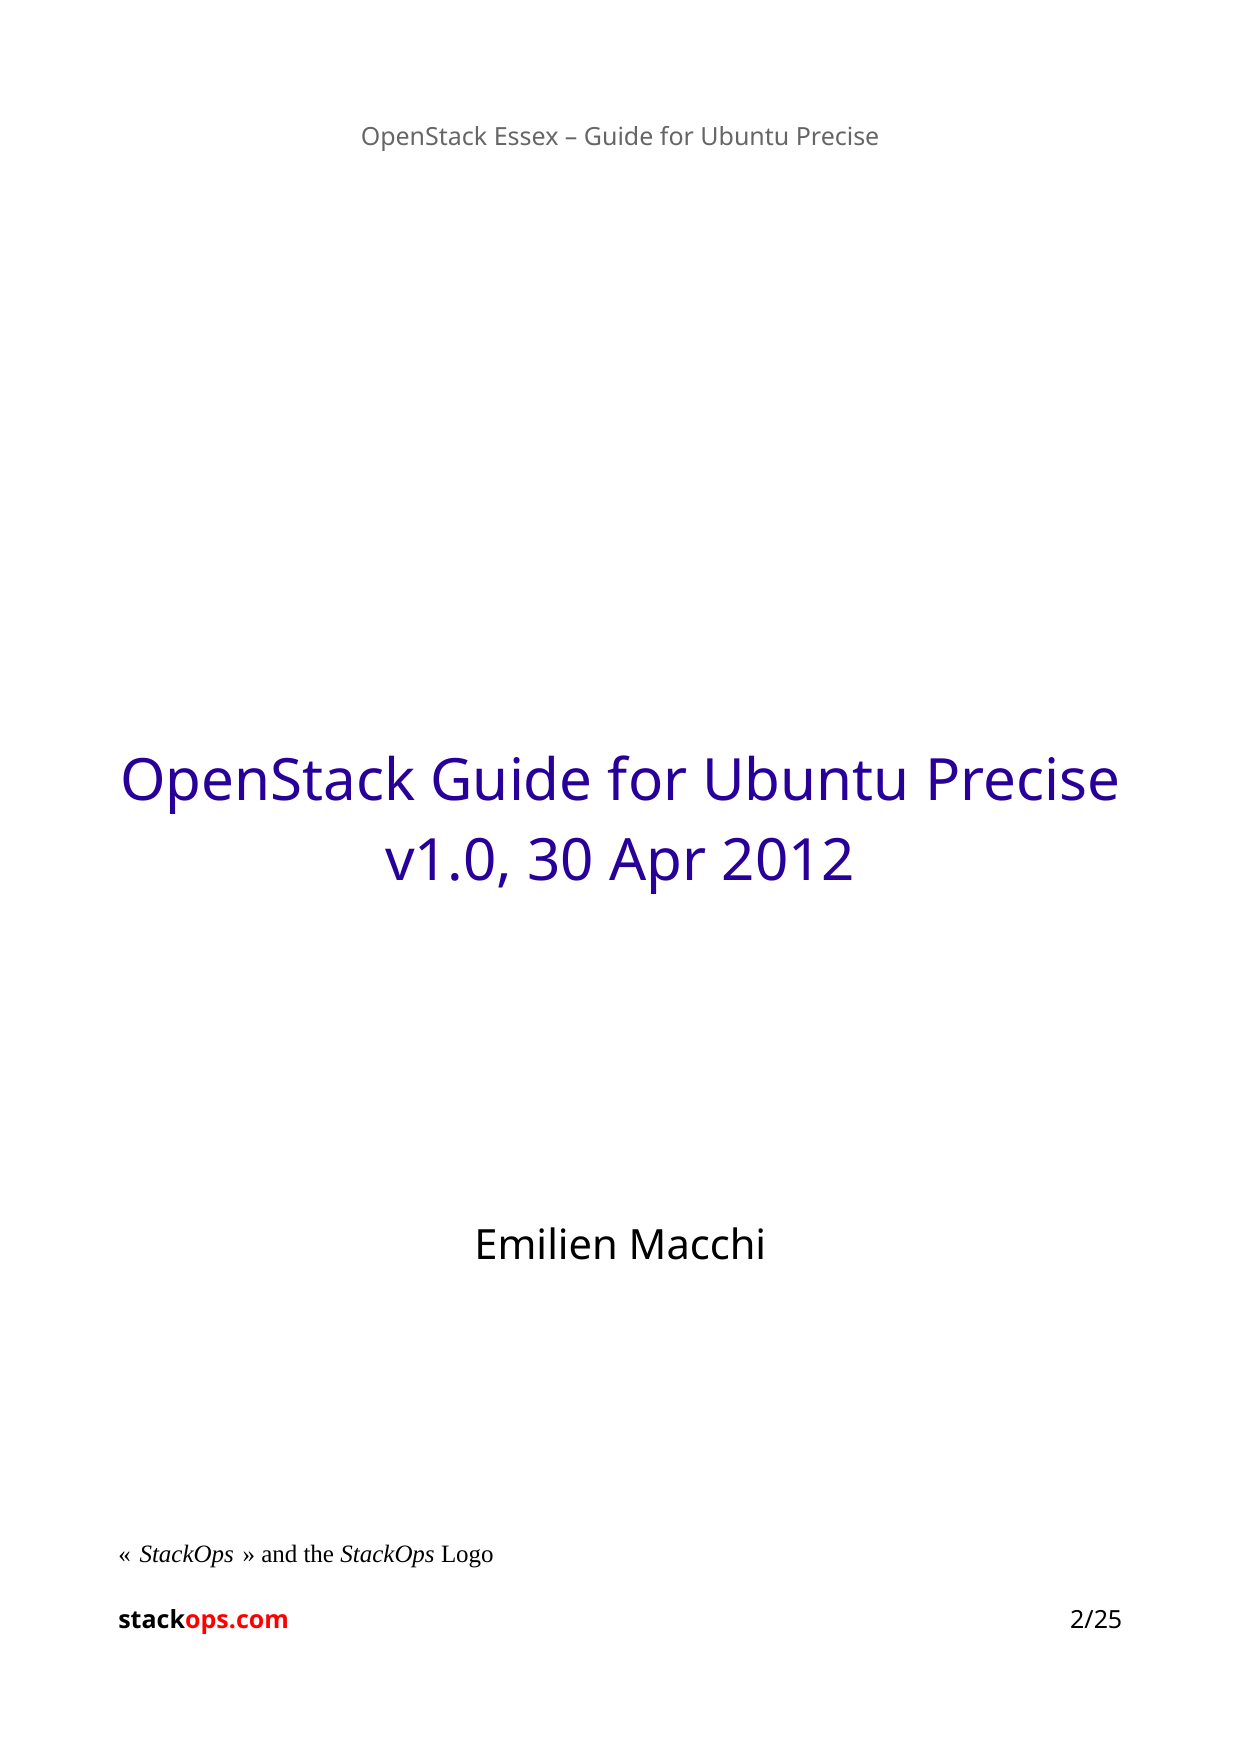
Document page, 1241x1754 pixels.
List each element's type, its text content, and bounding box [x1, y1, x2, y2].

text « StackOps » and the StackOps Logo [118, 1539, 1122, 1568]
text Emilien Macchi [118, 1215, 1122, 1272]
text v1.0, 30 Apr 2012 [118, 817, 1122, 897]
text OpenStack Guide for Ubuntu Precise [118, 738, 1122, 817]
